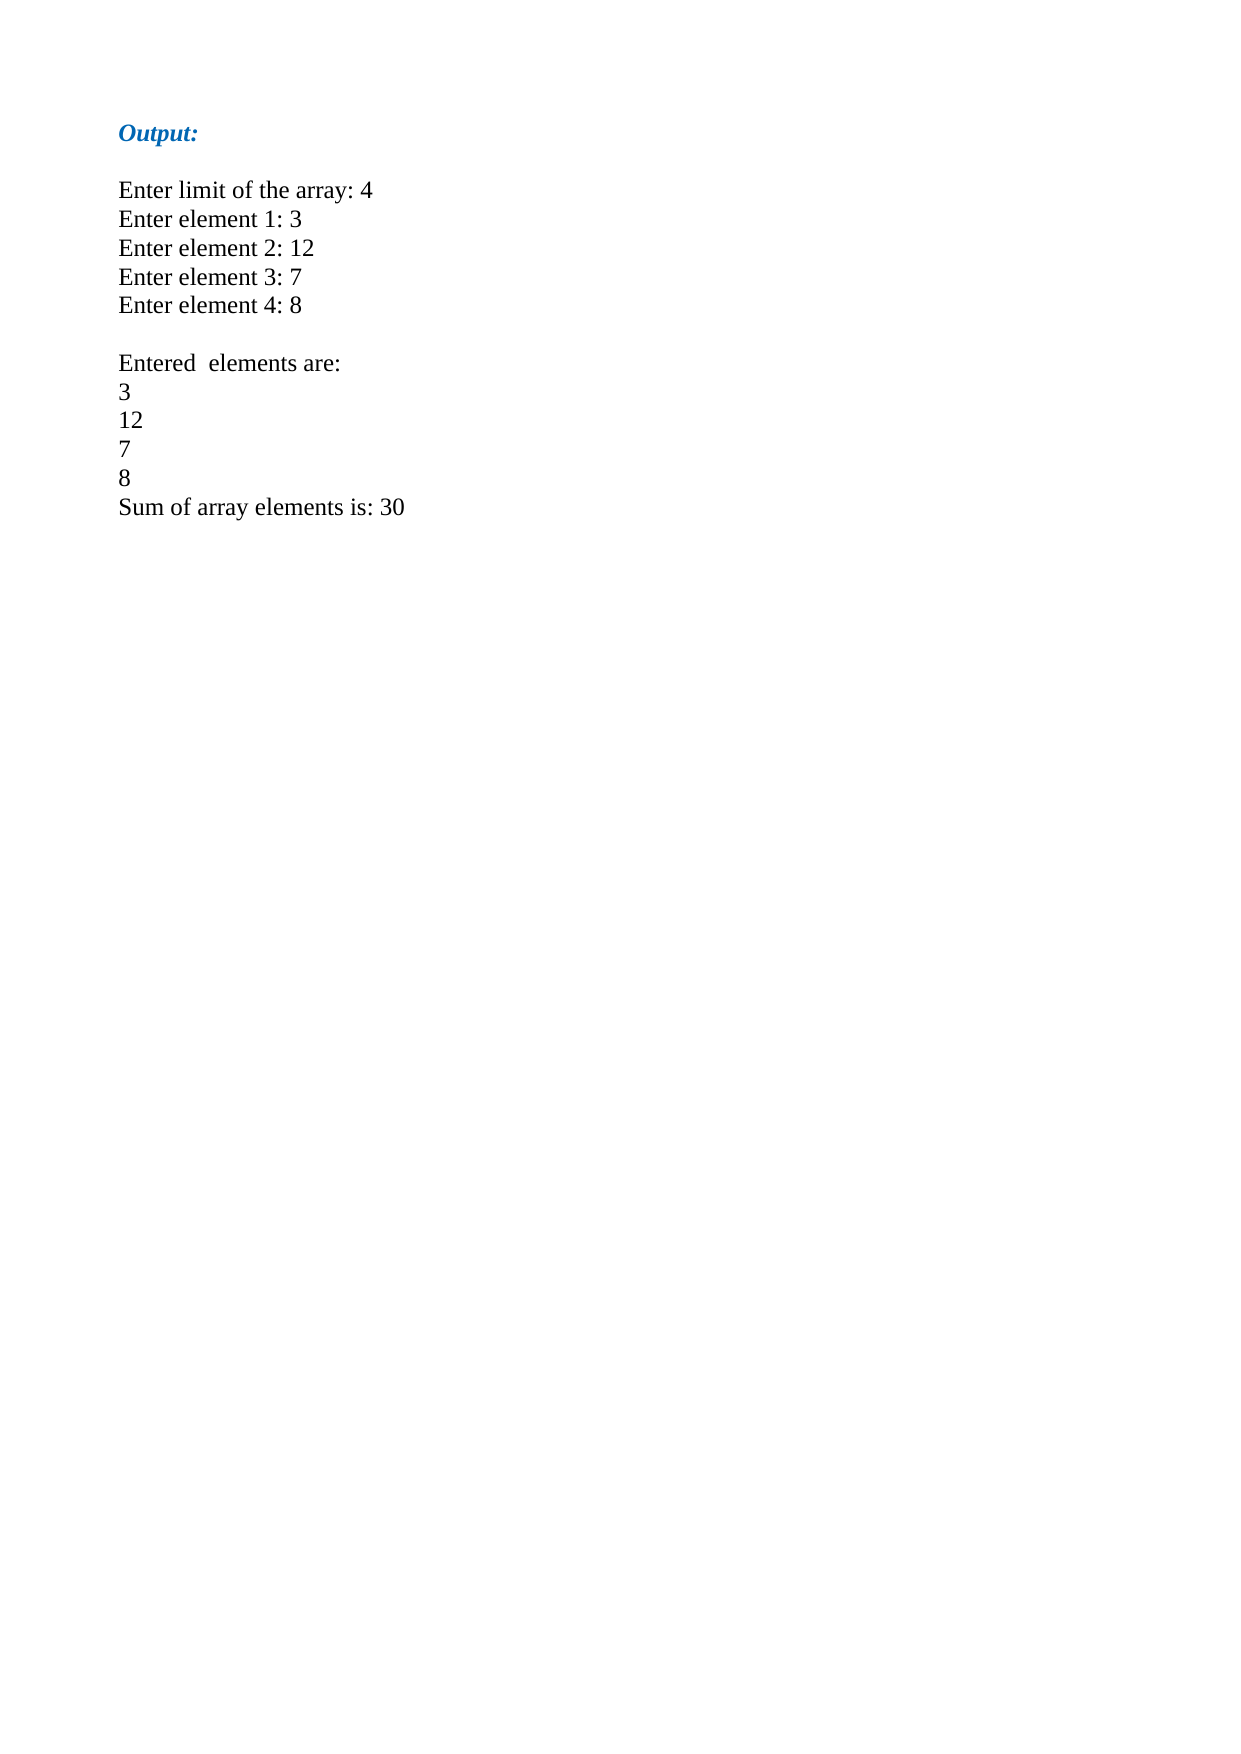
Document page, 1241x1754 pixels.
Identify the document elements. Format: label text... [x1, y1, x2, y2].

text Enter limit of the array: 4 [118, 176, 1122, 204]
text Enter element 1: 3 [118, 204, 1122, 233]
text Enter element 3: 7 [118, 262, 1122, 291]
text Entered elements are: [118, 348, 1122, 377]
text Enter element 4: 8 [118, 291, 1122, 319]
text 8 [118, 463, 1122, 492]
text Enter element 2: 12 [118, 233, 1122, 262]
text 7 [118, 434, 1122, 463]
text 3 [118, 377, 1122, 406]
text Output: [118, 118, 1122, 147]
text Sum of array elements is: 30 [118, 492, 1122, 521]
text 12 [118, 406, 1122, 434]
